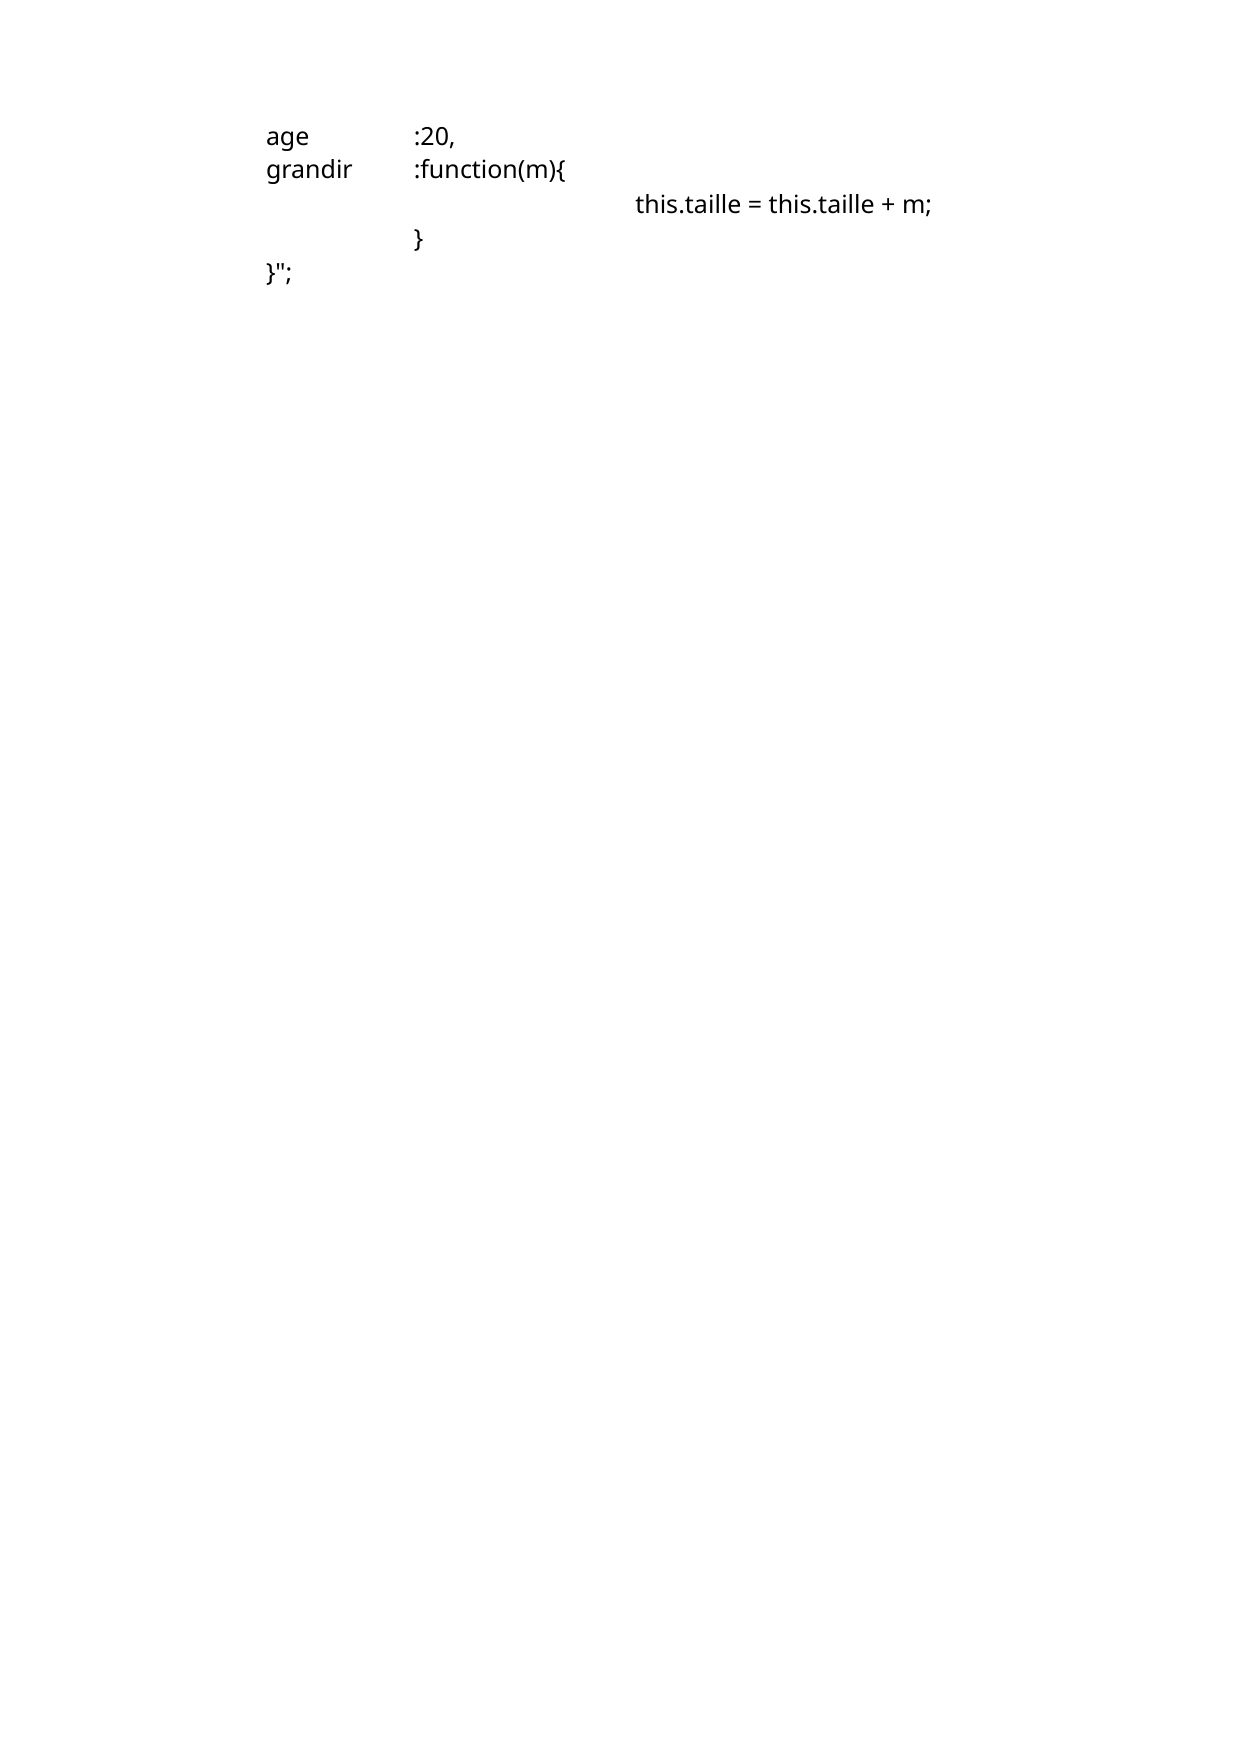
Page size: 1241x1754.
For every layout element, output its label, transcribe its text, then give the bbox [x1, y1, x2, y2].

text }"; [118, 254, 1122, 288]
text age :20, [118, 118, 1122, 152]
text this.taille = this.taille + m; [118, 186, 1122, 220]
text grandir :function(m){ [118, 152, 1122, 186]
text } [118, 220, 1122, 254]
